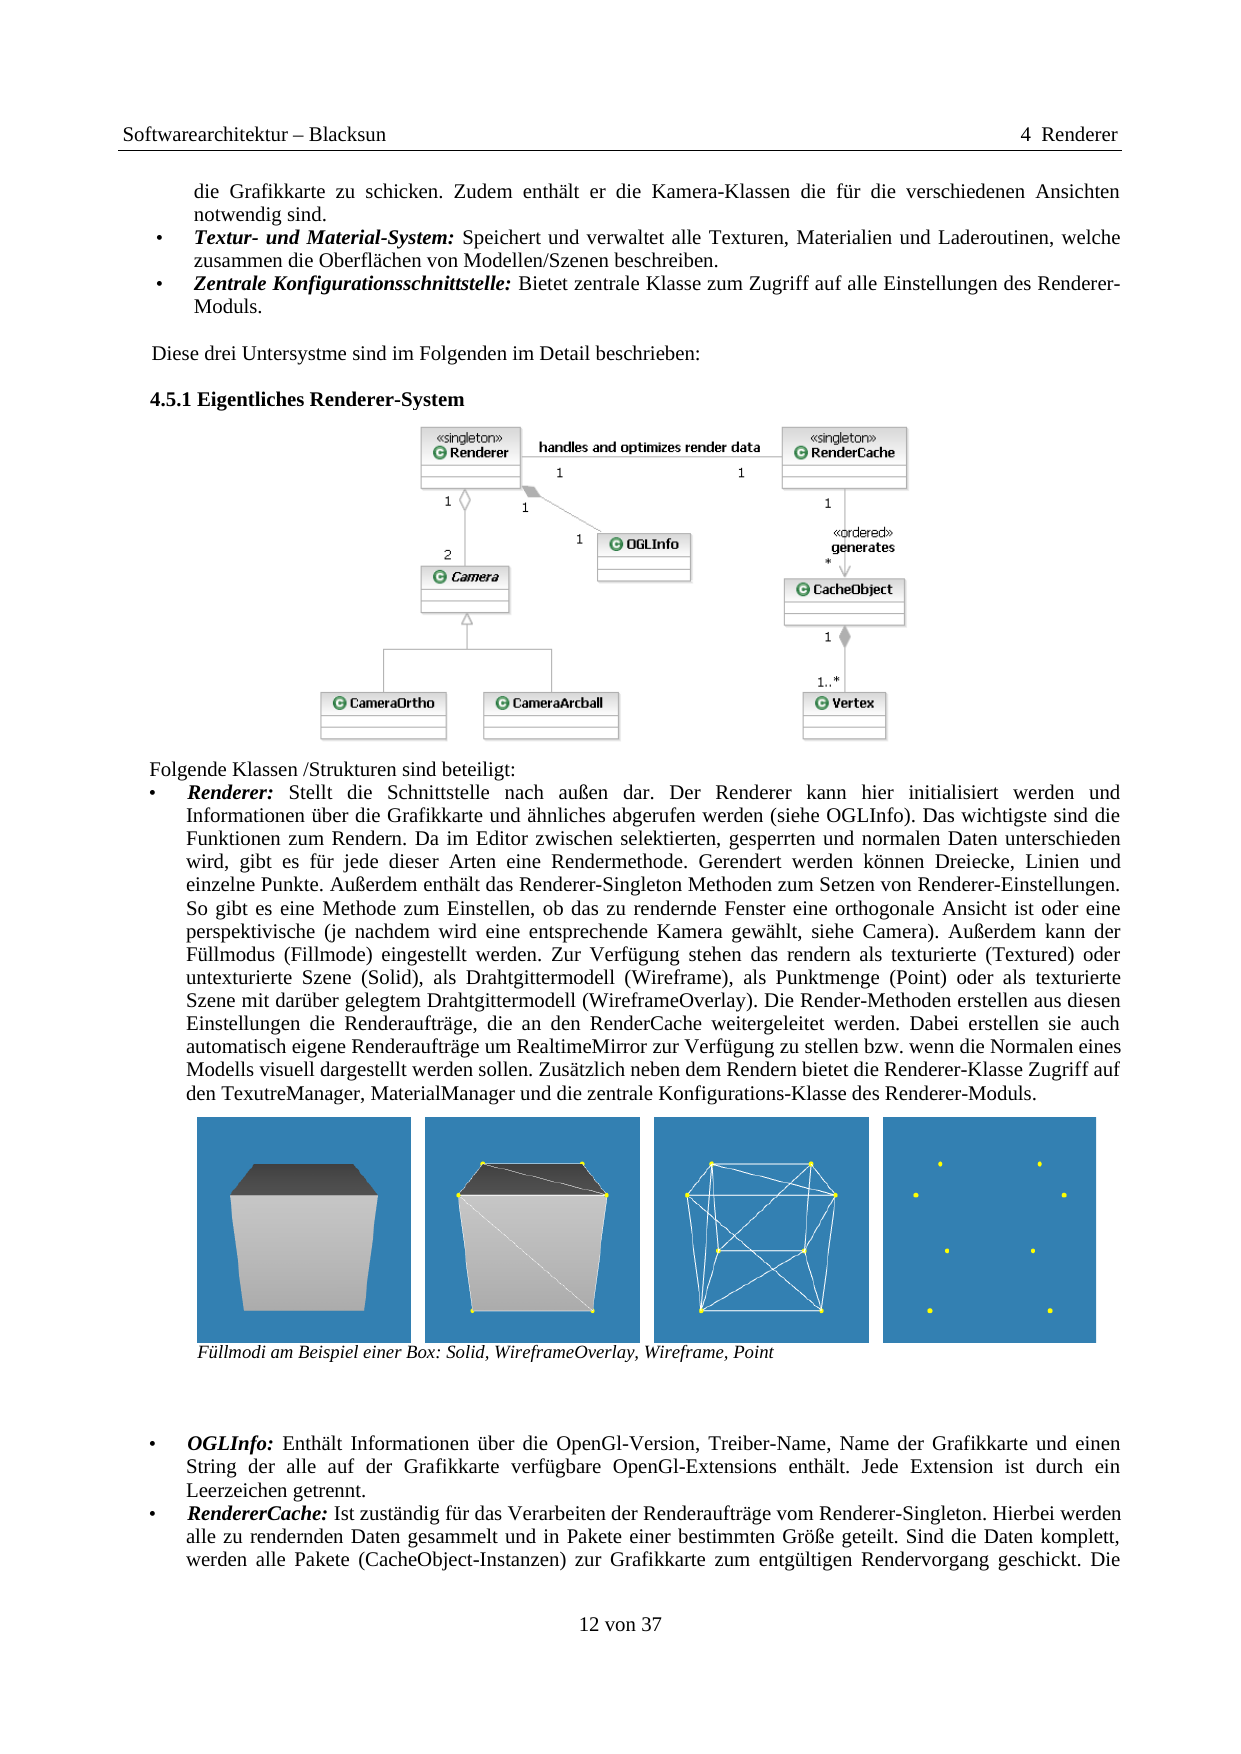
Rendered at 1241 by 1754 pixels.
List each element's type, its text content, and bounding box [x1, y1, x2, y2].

list RendererCache: Ist zuständig für das Verarbeiten der Renderaufträge vom Renderer-Singleton. Hierbei werden alle zu rendernden Daten gesammelt und in Pakete einer bestimmten Größe geteilt. Sind die Daten komplett, werden alle Pakete (CacheObject-Instanzen) zur Grafikkarte zum entgültigen Rendervorgang geschickt. Die [148, 1502, 1122, 1571]
list Textur- und Material-System: Speichert und verwaltet alle Texturen, Materialien und Laderoutinen, welche zusammen die Oberflächen von Modellen/Szenen beschreiben. [156, 226, 1122, 272]
list Renderer: Stellt die Schnittstelle nach außen dar. Der Renderer kann hier initialisiert werden und Informationen über die Grafikkarte und ähnliches abgerufen werden (siehe OGLInfo). Das wichtigste sind die Funktionen zum Rendern. Da im Editor zwischen selektierten, gesperrten und normalen Daten unterschieden wird, gibt es für jede dieser Arten eine Rendermethode. Gerendert werden können Dreiecke, Linien und einzelne Punkte. Außerdem enthält das Renderer-Singleton Methoden zum Setzen von Renderer-Einstellungen. So gibt es eine Methode zum Einstellen, ob das zu rendernde Fenster eine orthogonale Ansicht ist oder eine perspektivische (je nachdem wird eine entsprechende Kamera gewählt, siehe Camera). Außerdem kann der Füllmodus (Fillmode) eingestellt werden. Zur Verfügung stehen das rendern als texturierte (Textured) oder untexturierte Szene (Solid), als Drahtgittermodell (Wireframe), als Punktmenge (Point) oder als texturierte Szene mit darüber gelegtem Drahtgittermodell (WireframeOverlay). Die Render-Methoden erstellen aus diesen Einstellungen die Renderaufträge, die an den RenderCache weitergeleitet werden. Dabei erstellen sie auch automatisch eigene Renderaufträge um RealtimeMirror zur Verfügung zu stellen bzw. wenn die Normalen eines Modells visuell dargestellt werden sollen. Zusätzlich neben dem Rendern bietet die Renderer-Klasse Zugriff auf den TexutreManager, MaterialManager und die zentrale Konfigurations-Klasse des Renderer-Moduls. [148, 781, 1122, 1104]
picture [197, 1117, 1097, 1343]
text Diese drei Untersystme sind im Folgenden im Detail beschrieben: [118, 341, 1122, 364]
list OGLInfo: Enthält Informationen über die OpenGl-Version, Treiber-Name, Name der Grafikkarte und einen String der alle auf der Grafikkarte verfügbare OpenGl-Extensions enthält. Jede Extension ist durch ein Leerzeichen getrennt. [148, 1432, 1122, 1502]
text Füllmodi am Beispiel einer Box: Solid, WireframeOverlay, Wireframe, Point [197, 1343, 1096, 1363]
picture [310, 410, 930, 753]
list Zentrale Konfigurationsschnittstelle: Bietet zentrale Klasse zum Zugriff auf alle Einstellungen des Renderer-Moduls. [156, 272, 1122, 318]
list die Grafikkarte zu schicken. Zudem enthält er die Kamera-Klassen die für die verschiedenen Ansichten notwendig sind. [156, 179, 1122, 226]
text Folgende Klassen /Strukturen sind beteiligt: [118, 758, 1122, 781]
subtitle Eigentliches Renderer-System [145, 388, 1122, 411]
